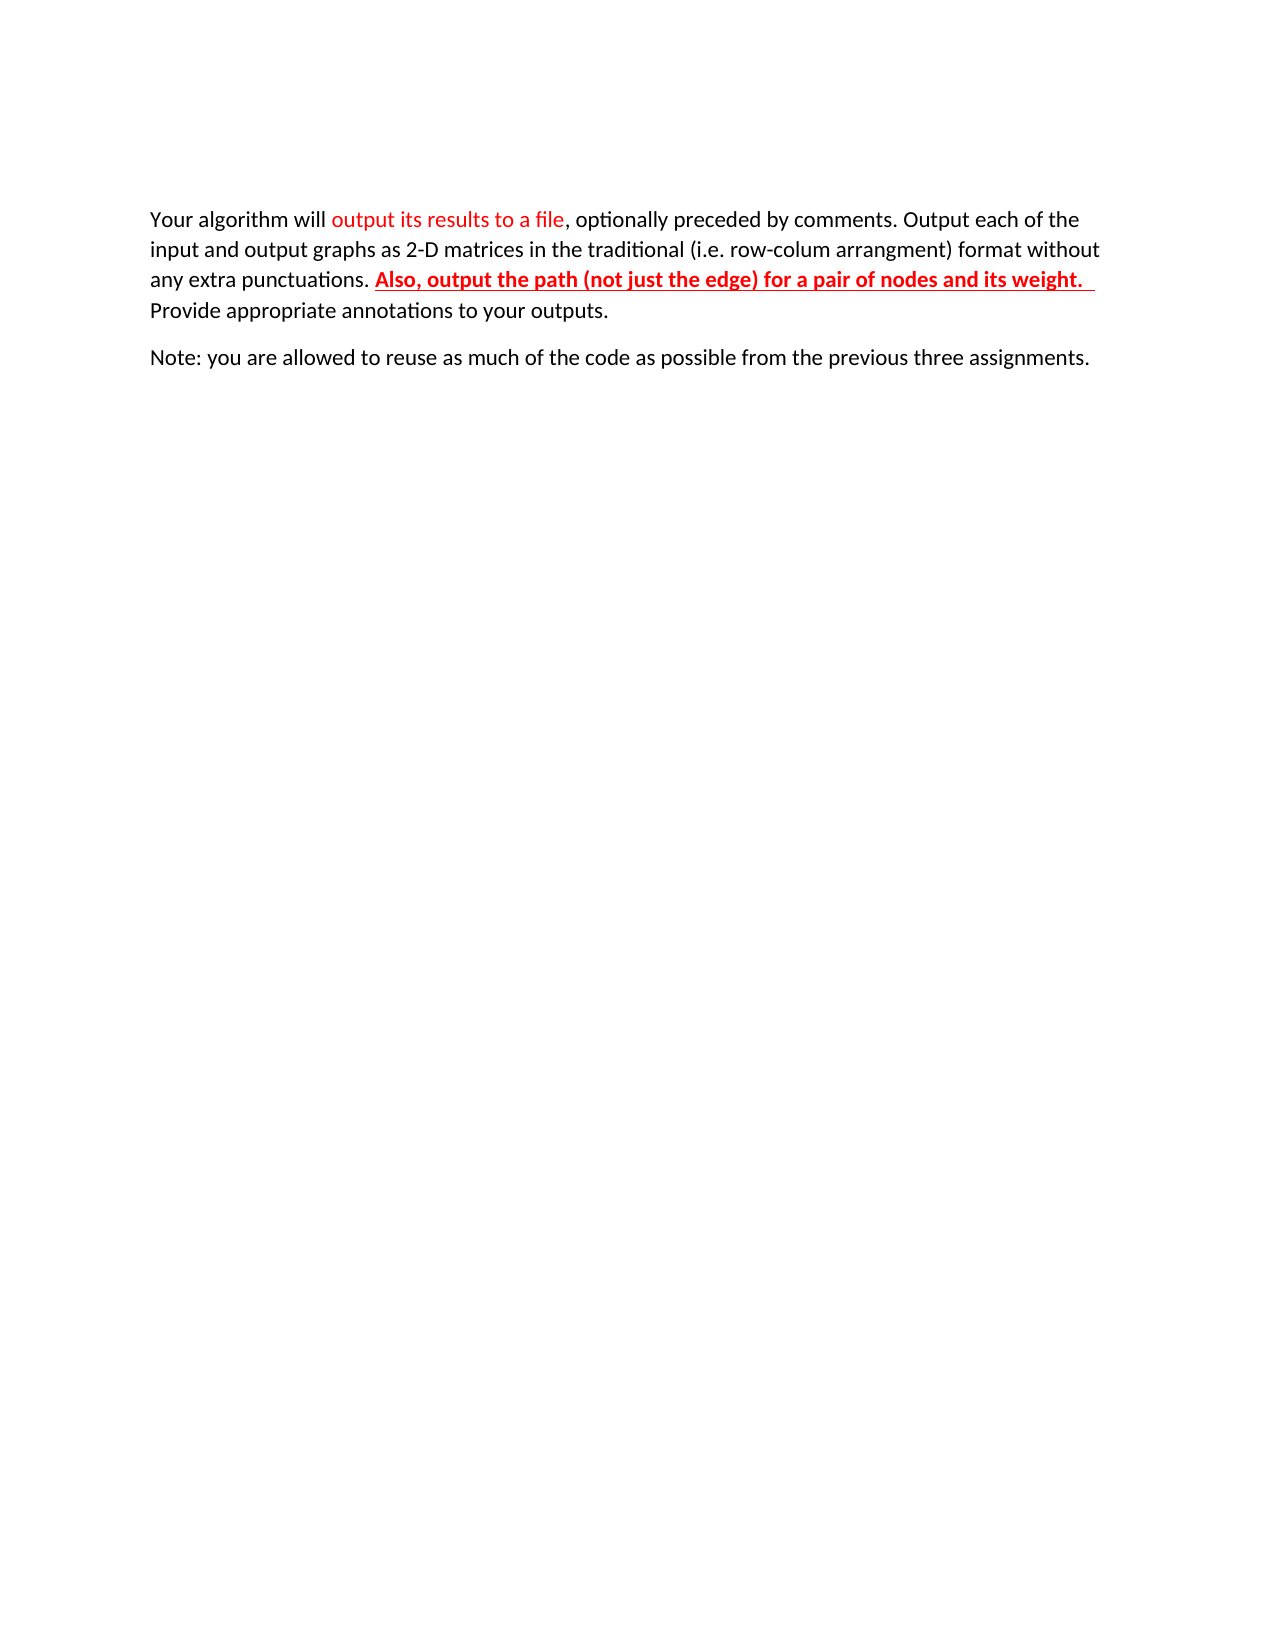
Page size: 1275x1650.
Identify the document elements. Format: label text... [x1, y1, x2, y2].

text Note: you are allowed to reuse as much of the code as possible from the previous three assignments. [150, 343, 1125, 371]
text Your algorithm will output its results to a file, optionally preceded by comments. Output each of the input and output graphs as 2-D matrices in the traditional (i.e. row-colum arrangment) format without any extra punctuations. Also, output the path (not just the edge) for a pair of nodes and its weight. Provide appropriate annotations to your outputs. [150, 205, 1125, 324]
